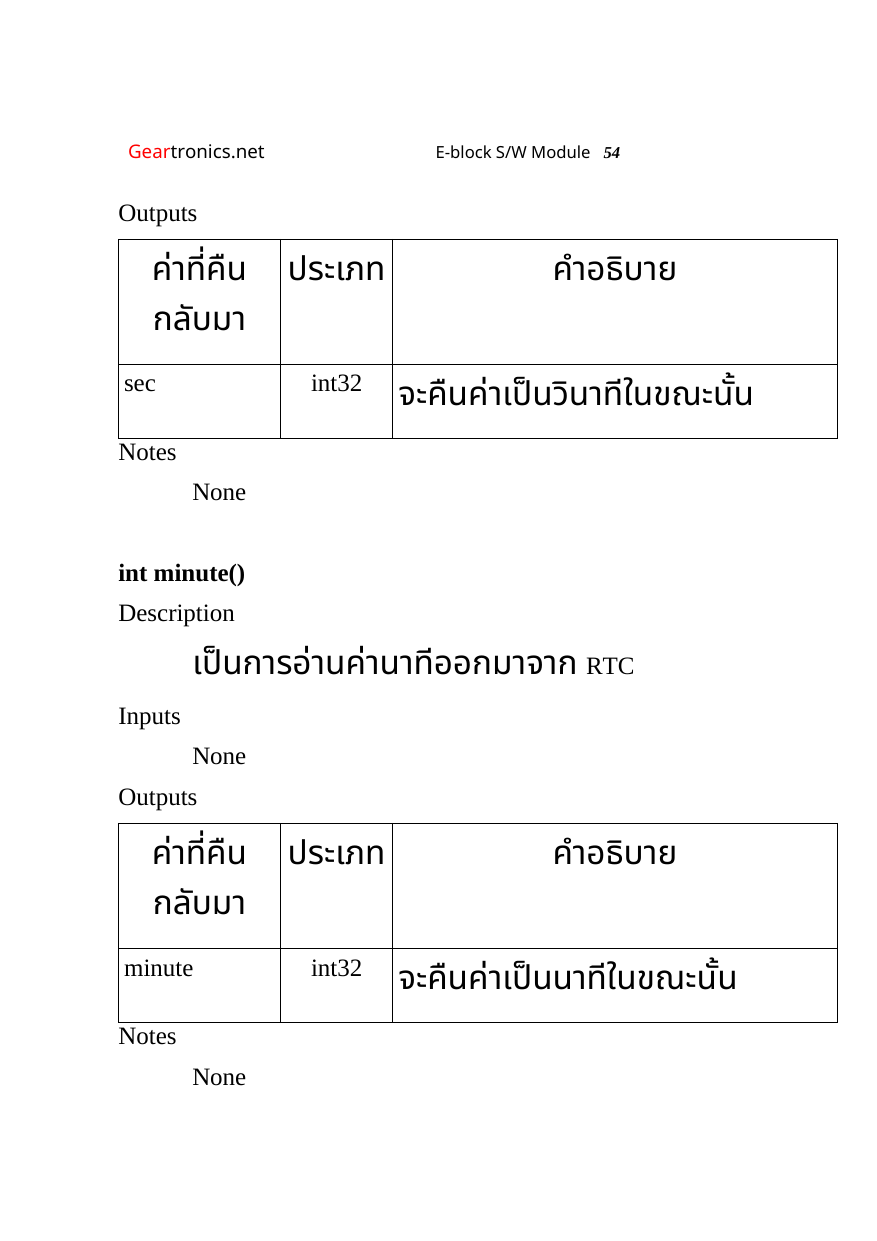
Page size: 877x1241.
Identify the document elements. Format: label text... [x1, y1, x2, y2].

text Notes [118, 439, 837, 466]
table_header ค่าที่คืนกลับมา [119, 824, 280, 948]
text Outputs [118, 783, 837, 810]
table_cell int32 [281, 365, 392, 438]
table_cell minute [119, 949, 280, 1022]
text เป็นการอ่านค่านาทีออกมาจาก RTC [118, 639, 837, 690]
table_cell จะคืนค่าเป็นวินาทีในขณะนั้น [393, 365, 837, 438]
text Notes [118, 1023, 837, 1050]
table_header ประเภท [281, 824, 392, 948]
table_cell int32 [281, 949, 392, 1022]
text None [118, 478, 837, 506]
text None [118, 1063, 837, 1090]
table_header ประเภท [281, 240, 392, 364]
table_cell จะคืนค่าเป็นนาทีในขณะนั้น [393, 949, 837, 1022]
text Inputs [118, 702, 837, 730]
text int minute() [118, 559, 837, 587]
table_header คำอธิบาย [393, 824, 837, 948]
text Description [118, 599, 837, 627]
table_header คำอธิบาย [393, 240, 837, 364]
table_header ค่าที่คืนกลับมา [119, 240, 280, 364]
table_cell sec [119, 365, 280, 438]
text None [118, 742, 837, 770]
text Outputs [118, 199, 837, 226]
